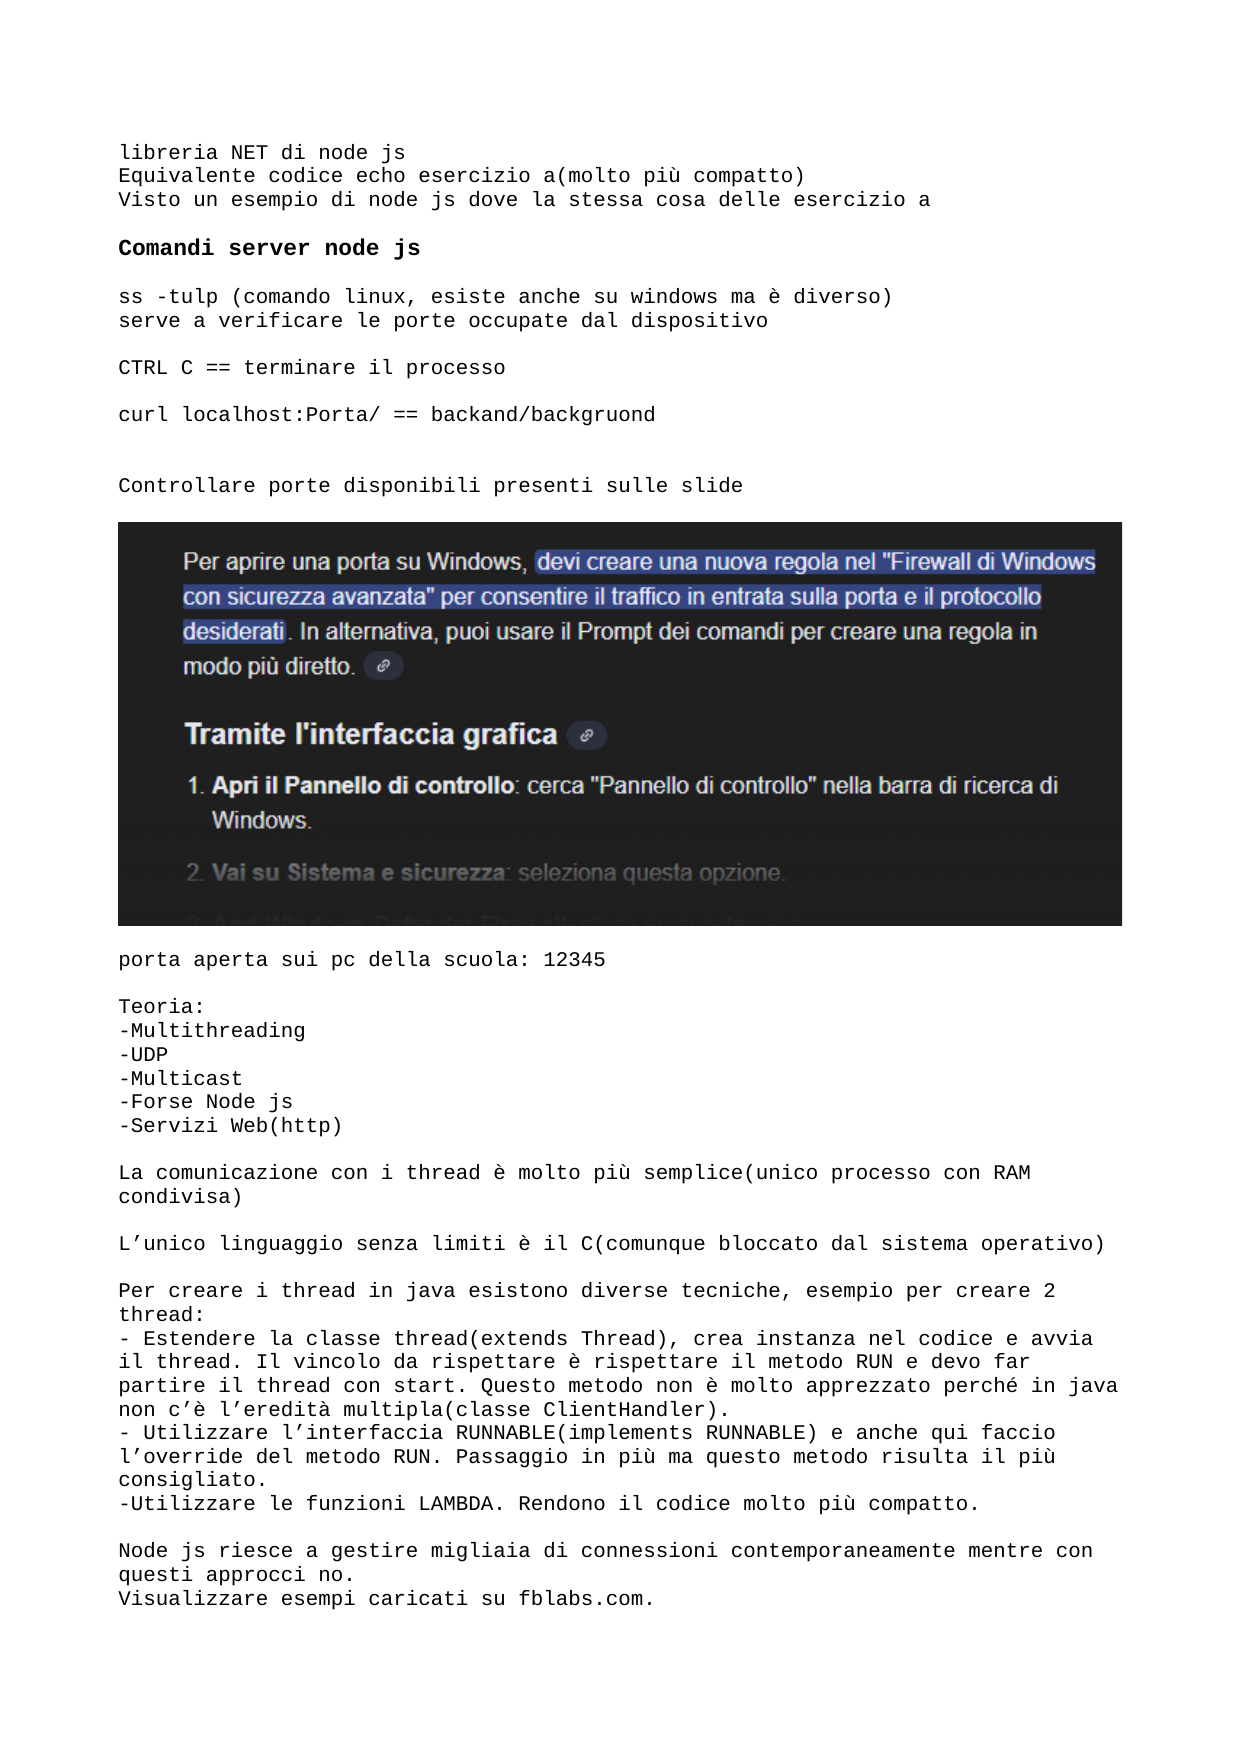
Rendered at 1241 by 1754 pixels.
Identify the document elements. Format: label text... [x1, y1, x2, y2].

text Equivalente codice echo esercizio a(molto più compatto) [118, 165, 1122, 189]
text -Multicast [118, 1067, 1122, 1091]
text porta aperta sui pc della scuola: 12345 [118, 949, 1122, 973]
text serve a verificare le porte occupate dal dispositivo [118, 309, 1122, 333]
text L’unico linguaggio senza limiti è il C(comunque bloccato dal sistema operativo) [118, 1233, 1122, 1257]
text Comandi server node js [118, 236, 1122, 262]
text -Multithreading [118, 1020, 1122, 1044]
text Teoria: [118, 997, 1122, 1020]
text -Utilizzare le funzioni LAMBDA. Rendono il codice molto più compatto. [118, 1493, 1122, 1517]
text Controllare porte disponibili presenti sulle slide [118, 475, 1122, 499]
text Per creare i thread in java esistono diverse tecniche, esempio per creare 2 thread: [118, 1280, 1122, 1328]
text - Utilizzare l’interfaccia RUNNABLE(implements RUNNABLE) e anche qui faccio l’override del metodo RUN. Passaggio in più ma questo metodo risulta il più consigliato. [118, 1422, 1122, 1493]
text libreria NET di node js [118, 142, 1122, 165]
text Visualizzare esempi caricati su fblabs.com. [118, 1588, 1122, 1611]
text ss -tulp (comando linux, esiste anche su windows ma è diverso) [118, 286, 1122, 309]
picture [118, 522, 1123, 926]
text -Servizi Web(http) [118, 1115, 1122, 1138]
text -UDP [118, 1044, 1122, 1067]
text Visto un esempio di node js dove la stessa cosa delle esercizio a [118, 189, 1122, 213]
text CTRL C == terminare il processo [118, 357, 1122, 381]
text La comunicazione con i thread è molto più semplice(unico processo con RAM condivisa) [118, 1162, 1122, 1209]
text Node js riesce a gestire migliaia di connessioni contemporaneamente mentre con questi approcci no. [118, 1540, 1122, 1588]
text -Forse Node js [118, 1091, 1122, 1115]
text - Estendere la classe thread(extends Thread), crea instanza nel codice e avvia il thread. Il vincolo da rispettare è rispettare il metodo RUN e devo far partire il thread con start. Questo metodo non è molto apprezzato perché in java non c’è l’eredità multipla(classe ClientHandler). [118, 1328, 1122, 1422]
text curl localhost:Porta/ == backand/backgruond [118, 404, 1122, 428]
